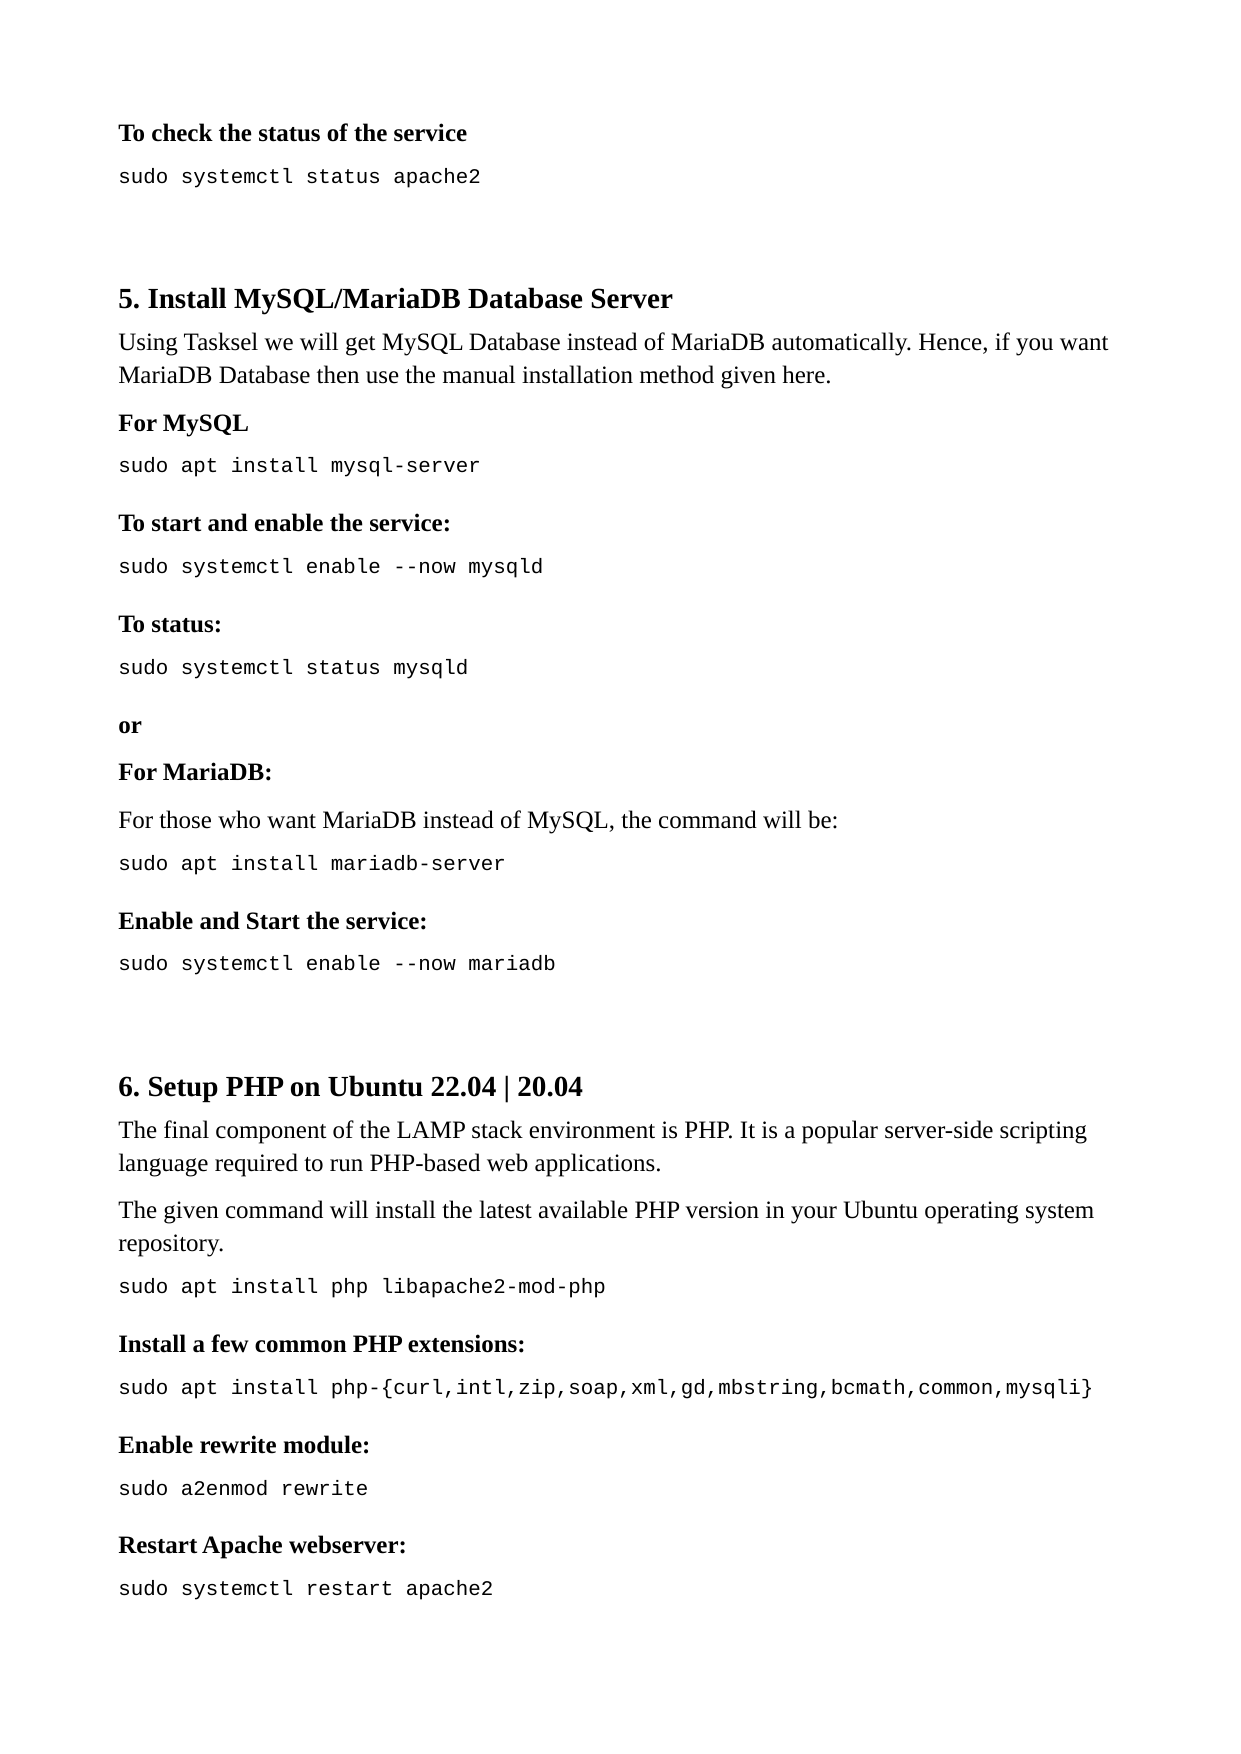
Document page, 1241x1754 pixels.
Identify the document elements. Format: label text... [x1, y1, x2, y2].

text sudo apt install php-{curl,intl,zip,soap,xml,gd,mbstring,bcmath,common,mysqli} [118, 1377, 1122, 1400]
text To status: [118, 609, 1122, 638]
text Install a few common PHP extensions: [118, 1329, 1122, 1358]
text sudo apt install mariadb-server [118, 853, 1122, 876]
text sudo apt install mysql-server [118, 455, 1122, 479]
text The given command will install the latest available PHP version in your Ubuntu operating system repository. [118, 1195, 1122, 1257]
text For MySQL [118, 408, 1122, 436]
text To check the status of the service [118, 118, 1122, 147]
text sudo a2enmod rewrite [118, 1477, 1122, 1501]
text Restart Apache webserver: [118, 1531, 1122, 1559]
text Using Tasksel we will get MySQL Database instead of MariaDB automatically. Hence, if you want MariaDB Database then use the manual installation method given here. [118, 327, 1122, 389]
text sudo apt install php libapache2-mod-php [118, 1276, 1122, 1300]
subtitle 6. Setup PHP on Ubuntu 22.04 | 20.04 [118, 1069, 1122, 1102]
text or [118, 710, 1122, 739]
text sudo systemctl status mysqld [118, 657, 1122, 680]
text Enable rewrite module: [118, 1430, 1122, 1459]
text The final component of the LAMP stack environment is PHP. It is a popular server-side scripting language required to run PHP-based web applications. [118, 1115, 1122, 1177]
subtitle 5. Install MySQL/MariaDB Database Server [118, 281, 1122, 314]
text Enable and Start the service: [118, 906, 1122, 934]
text To start and enable the service: [118, 508, 1122, 537]
text sudo systemctl enable --now mariadb [118, 953, 1122, 977]
text For those who want MariaDB instead of MySQL, the command will be: [118, 805, 1122, 834]
text sudo systemctl status apache2 [118, 166, 1122, 189]
text sudo systemctl restart apache2 [118, 1578, 1122, 1602]
text sudo systemctl enable --now mysqld [118, 556, 1122, 580]
text For MariaDB: [118, 757, 1122, 786]
